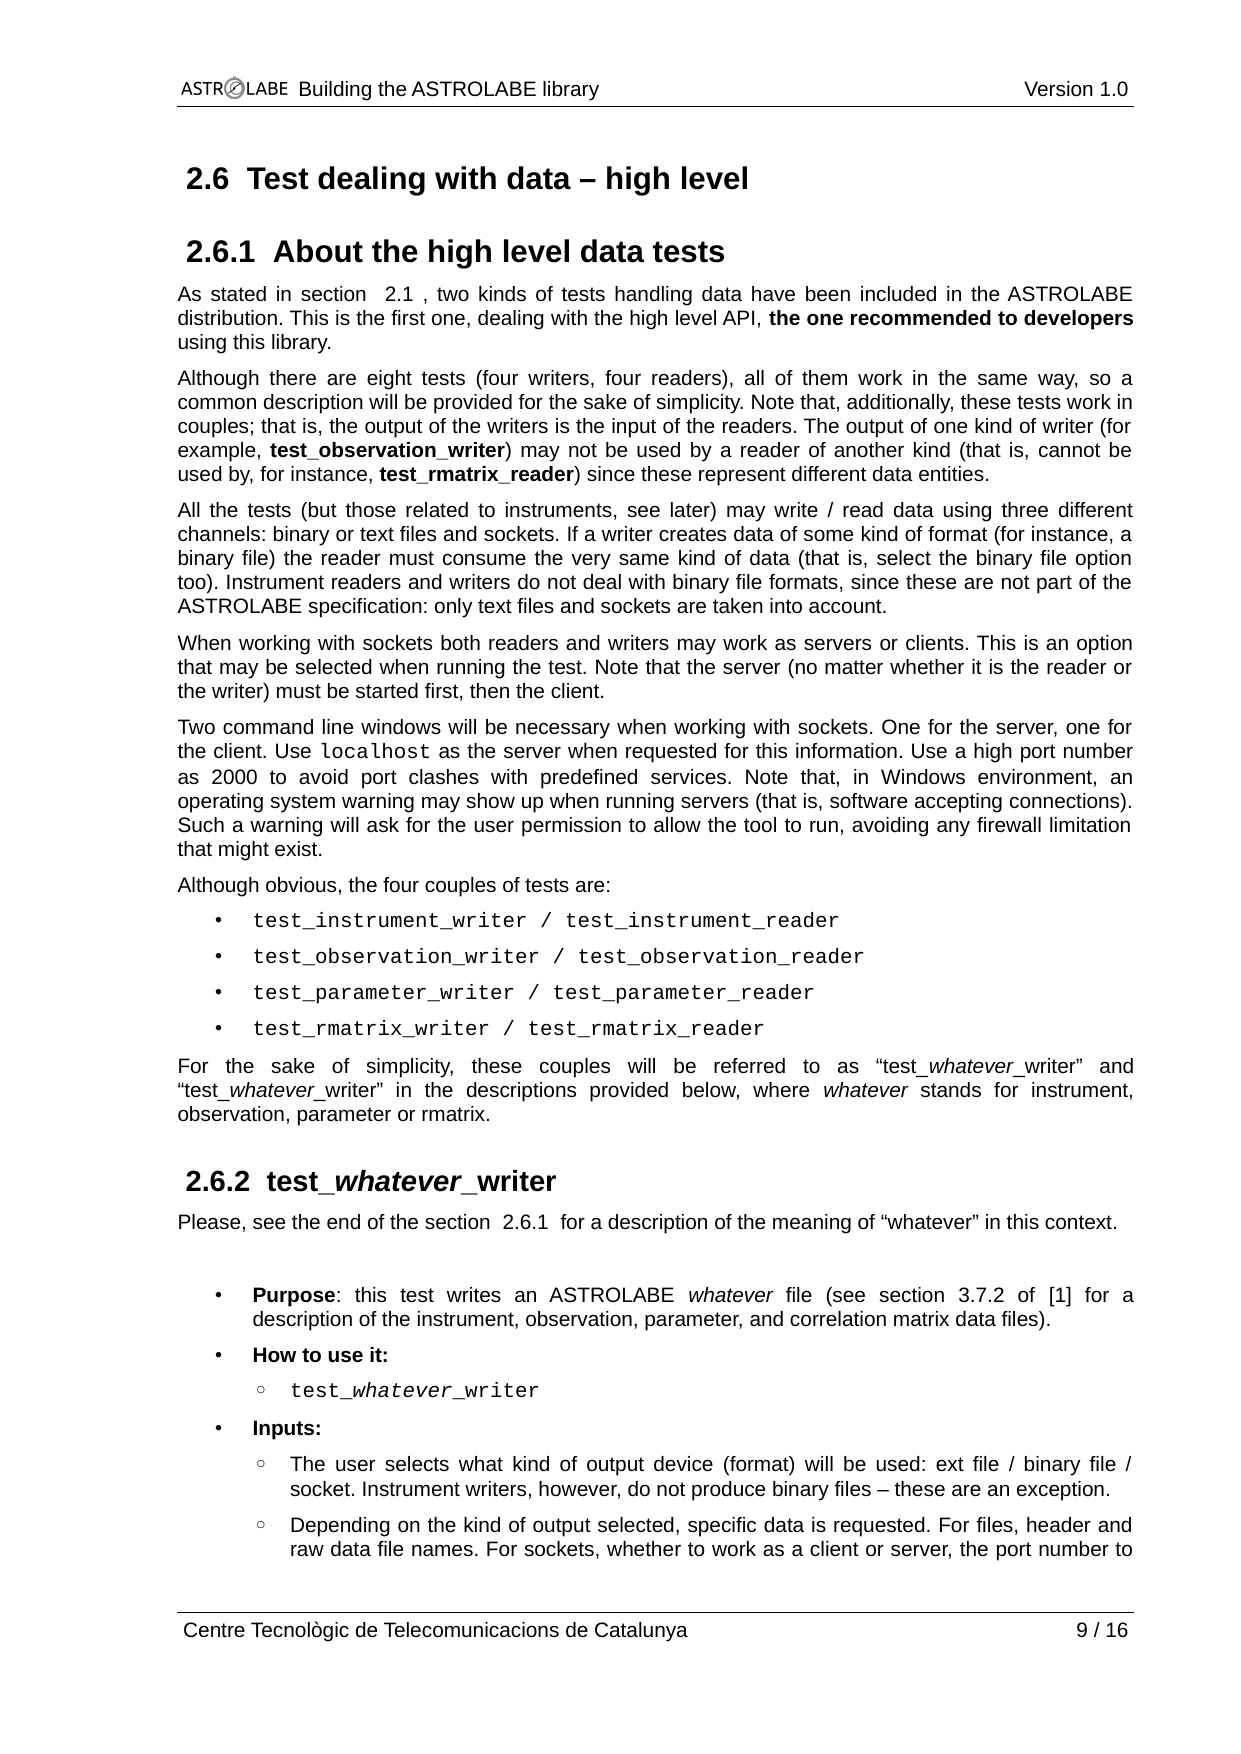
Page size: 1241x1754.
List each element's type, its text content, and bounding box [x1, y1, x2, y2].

text When working with sockets both readers and writers may work as servers or clients. This is an option that may be selected when running the test. Note that the server (no matter whether it is the reader or the writer) must be started first, then the client. [177, 631, 1134, 702]
list Inputs: [215, 1416, 1134, 1440]
list test_observation_writer / test_observation_reader [215, 946, 1134, 969]
list Purpose: this test writes an ASTROLABE whatever file (see section 3.7.2 of [1] for a description of the instrument, observation, parameter, and correlation matrix data files). [215, 1282, 1134, 1331]
text Please, see the end of the section 2.6.1 for a description of the meaning of “whatever” in this context. [177, 1209, 1134, 1233]
list Depending on the kind of output selected, specific data is requested. For files, header and raw data file names. For sockets, whether to work as a client or server, the port number to [252, 1513, 1134, 1561]
subtitle test_whatever_writer [177, 1163, 1134, 1197]
text Although obvious, the four couples of tests are: [177, 873, 1134, 897]
text For the sake of simplicity, these couples will be referred to as “test_whatever_writer” and “test_whatever_writer” in the descriptions provided below, where whatever stands for instrument, observation, parameter or rmatrix. [177, 1054, 1134, 1126]
text As stated in section 2.1, two kinds of tests handling data have been included in the ASTROLABE distribution. This is the first one, dealing with the high level API, the one recommended to developers using this library. [177, 282, 1134, 353]
list The user selects what kind of output device (format) will be used: ext file / binary file / socket. Instrument writers, however, do not produce binary files – these are an exception. [252, 1452, 1134, 1500]
list test_parameter_writer / test_parameter_reader [215, 982, 1134, 1006]
list test_whatever_writer [252, 1379, 1134, 1403]
subtitle About the high level data tests [177, 233, 1134, 269]
text All the tests (but those related to instruments, see later) may write / read data using three different channels: binary or text files and sockets. If a writer creates data of some kind of format (for instance, a binary file) the reader must consume the very same kind of data (that is, select the binary file option too). Instrument readers and writers do not deal with binary file formats, since these are not part of the ASTROLABE specification: only text files and sockets are taken into account. [177, 498, 1134, 618]
text Although there are eight tests (four writers, four readers), all of them work in the same way, so a common description will be provided for the sake of simplicity. Note that, additionally, these tests work in couples; that is, the output of the writers is the input of the readers. The output of one kind of writer (for example, test_observation_writer) may not be used by a reader of another kind (that is, cannot be used by, for instance, test_rmatrix_reader) since these represent different data entities. [177, 366, 1134, 486]
picture [181, 76, 288, 99]
list How to use it: [215, 1343, 1134, 1367]
text Two command line windows will be necessary when working with sockets. One for the server, one for the client. Use localhost as the server when requested for this information. Use a high port number as 2000 to avoid port clashes with predefined services. Note that, in Windows environment, an operating system warning may show up when running servers (that is, software accepting connections). Such a warning will ask for the user permission to allow the tool to run, avoiding any firewall limitation that might exist. [177, 715, 1134, 861]
list test_rmatrix_writer / test_rmatrix_reader [215, 1018, 1134, 1042]
subtitle Test dealing with data – high level [177, 160, 1134, 196]
list test_instrument_writer / test_instrument_reader [215, 909, 1134, 933]
